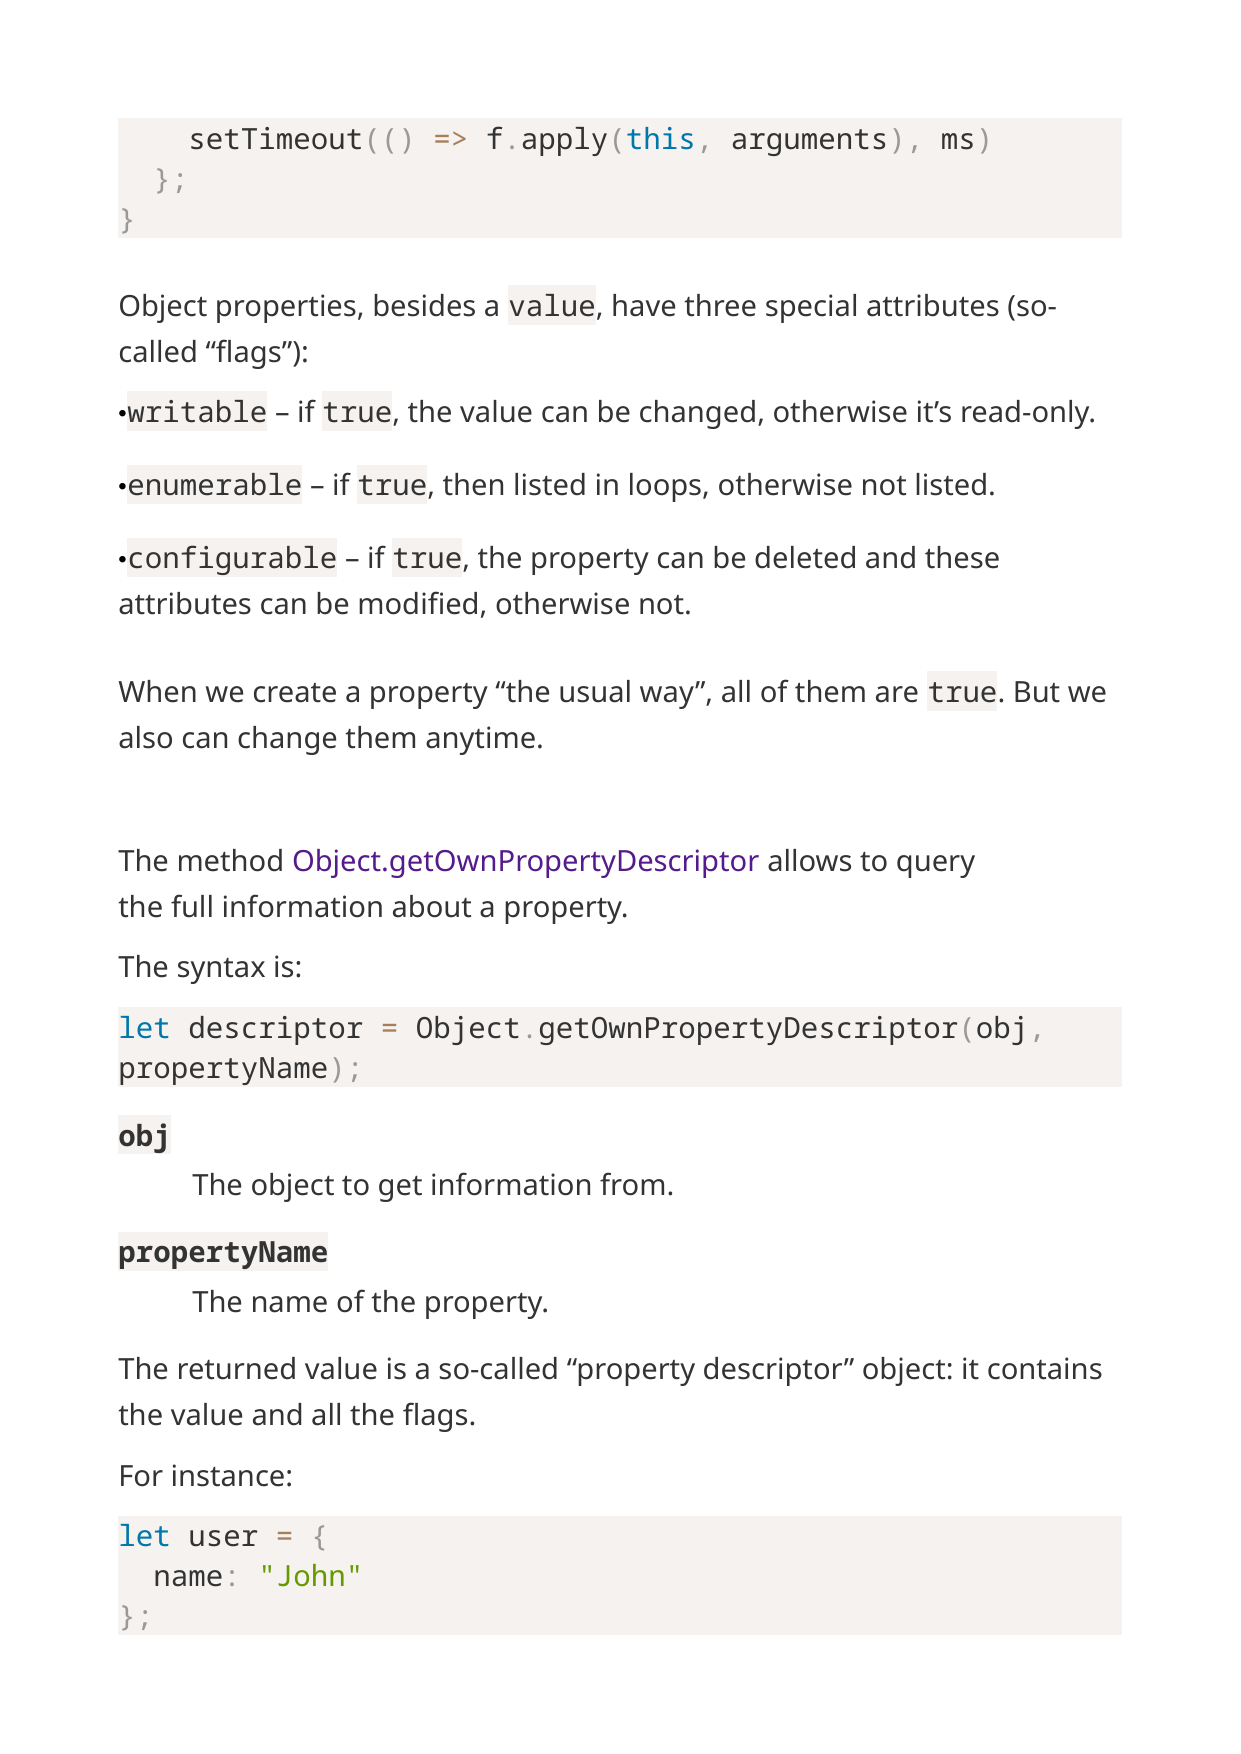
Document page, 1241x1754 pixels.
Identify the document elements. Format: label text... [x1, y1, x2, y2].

list writable – if true, the value can be changed, otherwise it’s read-only. [118, 391, 1122, 431]
text }; [118, 1595, 1122, 1635]
text let user = { [118, 1516, 1122, 1555]
subtitle propertyName [118, 1232, 1122, 1271]
list The object to get information from. [118, 1164, 1122, 1204]
text The syntax is: [118, 947, 1122, 986]
text The method Object.getOwnPropertyDescriptor allows to query the full information about a property. [118, 840, 1122, 926]
text When we create a property “the usual way”, all of them are true. But we also can change them anytime. [118, 671, 1122, 757]
text } [118, 198, 1122, 238]
list configurable – if true, the property can be deleted and these attributes can be modified, otherwise not. [118, 538, 1122, 623]
text For instance: [118, 1455, 1122, 1494]
subtitle obj [118, 1115, 1122, 1154]
text name: "John" [118, 1555, 1122, 1595]
text let descriptor = Object.getOwnPropertyDescriptor(obj, propertyName); [118, 1007, 1122, 1087]
text The returned value is a so-called “property descriptor” object: it contains the value and all the flags. [118, 1349, 1122, 1434]
text Object properties, besides a value, have three special attributes (so-called “flags”): [118, 285, 1122, 371]
text setTimeout(() => f.apply(this, arguments), ms) [118, 118, 1122, 158]
text }; [118, 158, 1122, 198]
list The name of the property. [118, 1281, 1122, 1321]
list enumerable – if true, then listed in loops, otherwise not listed. [118, 464, 1122, 504]
